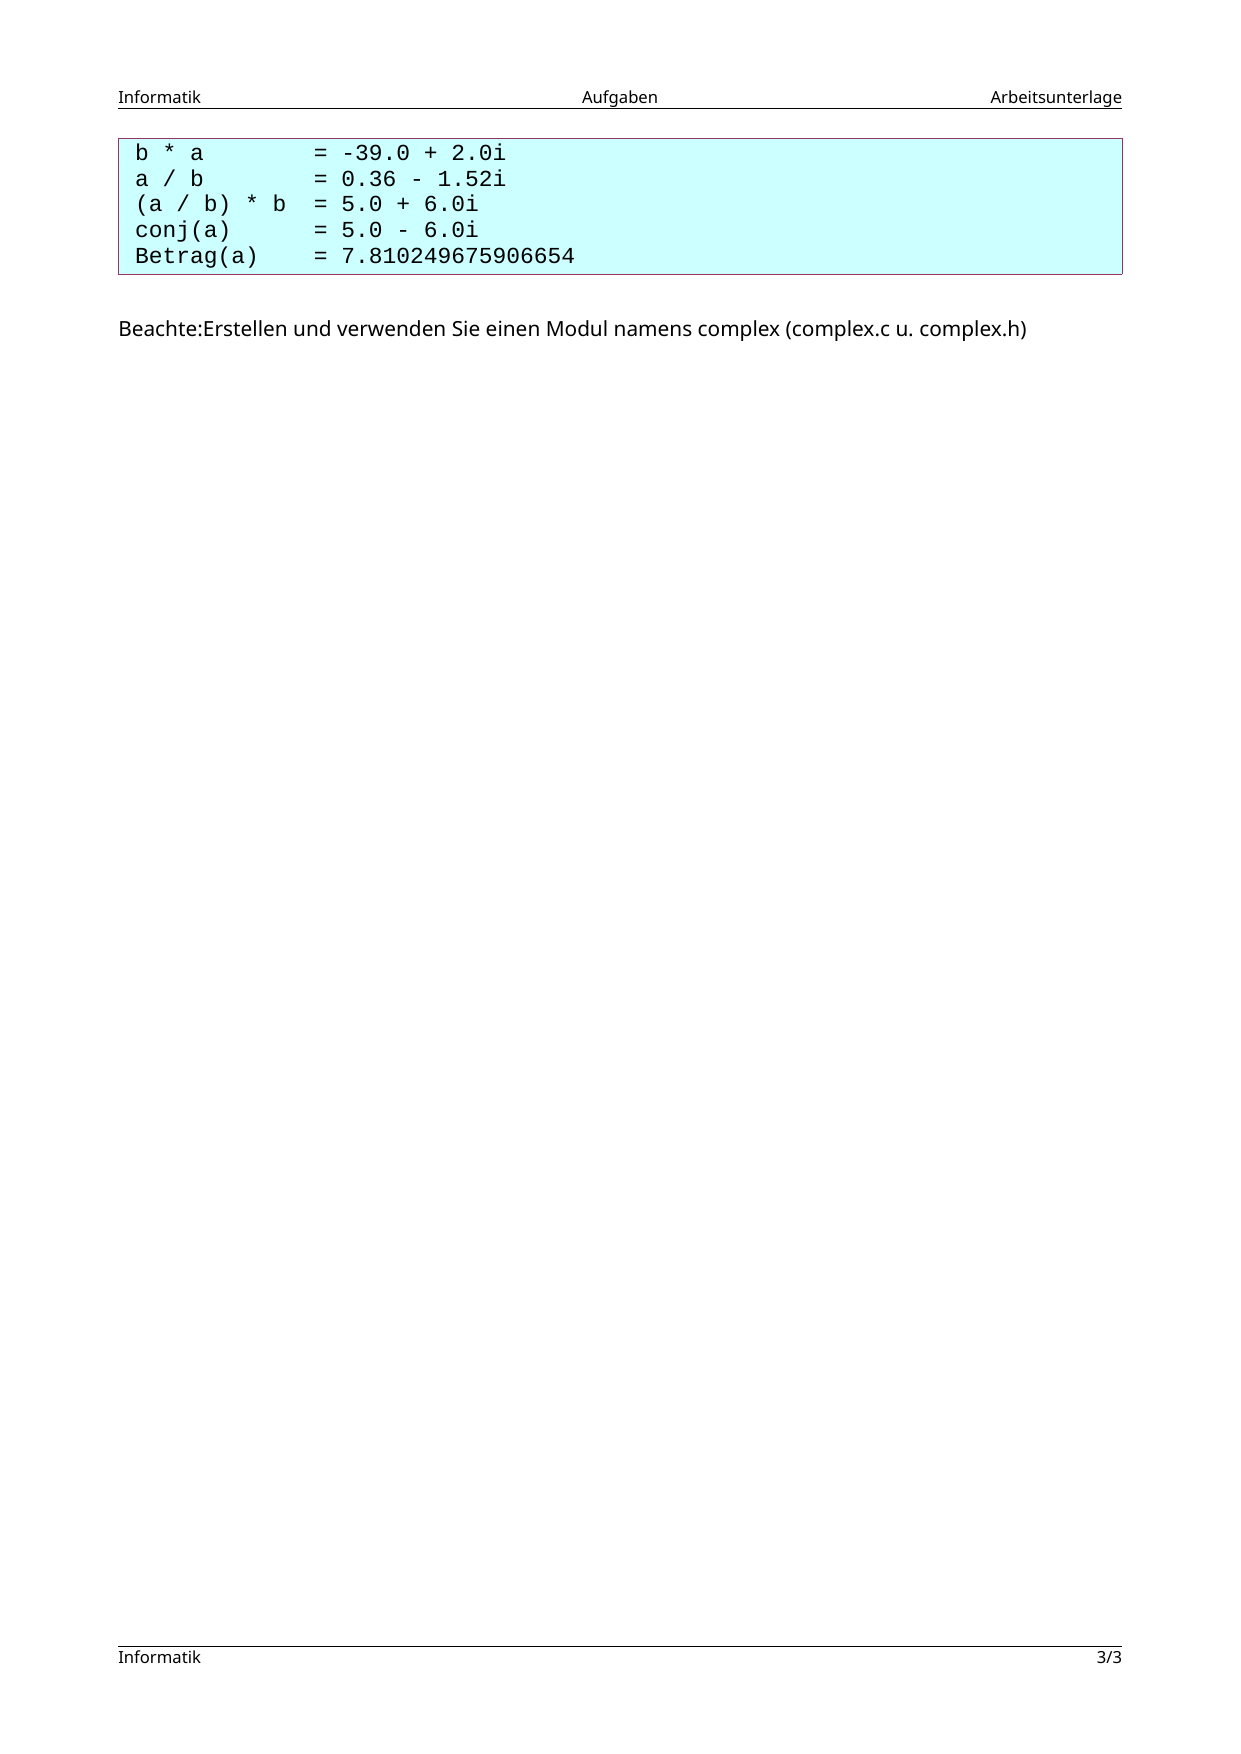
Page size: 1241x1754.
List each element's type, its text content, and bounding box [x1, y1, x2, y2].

text Beachte:Erstellen und verwenden Sie einen Modul namens complex (complex.c u. complex.h) [118, 314, 1122, 343]
text conj(a) = 5.0 - 6.0i [119, 216, 1122, 242]
text b * a = -39.0 + 2.0i [119, 139, 1122, 164]
text Betrag(a) = 7.810249675906654 [119, 242, 1122, 274]
text a / b = 0.36 - 1.52i [119, 164, 1122, 190]
text (a / b) * b = 5.0 + 6.0i [119, 190, 1122, 216]
